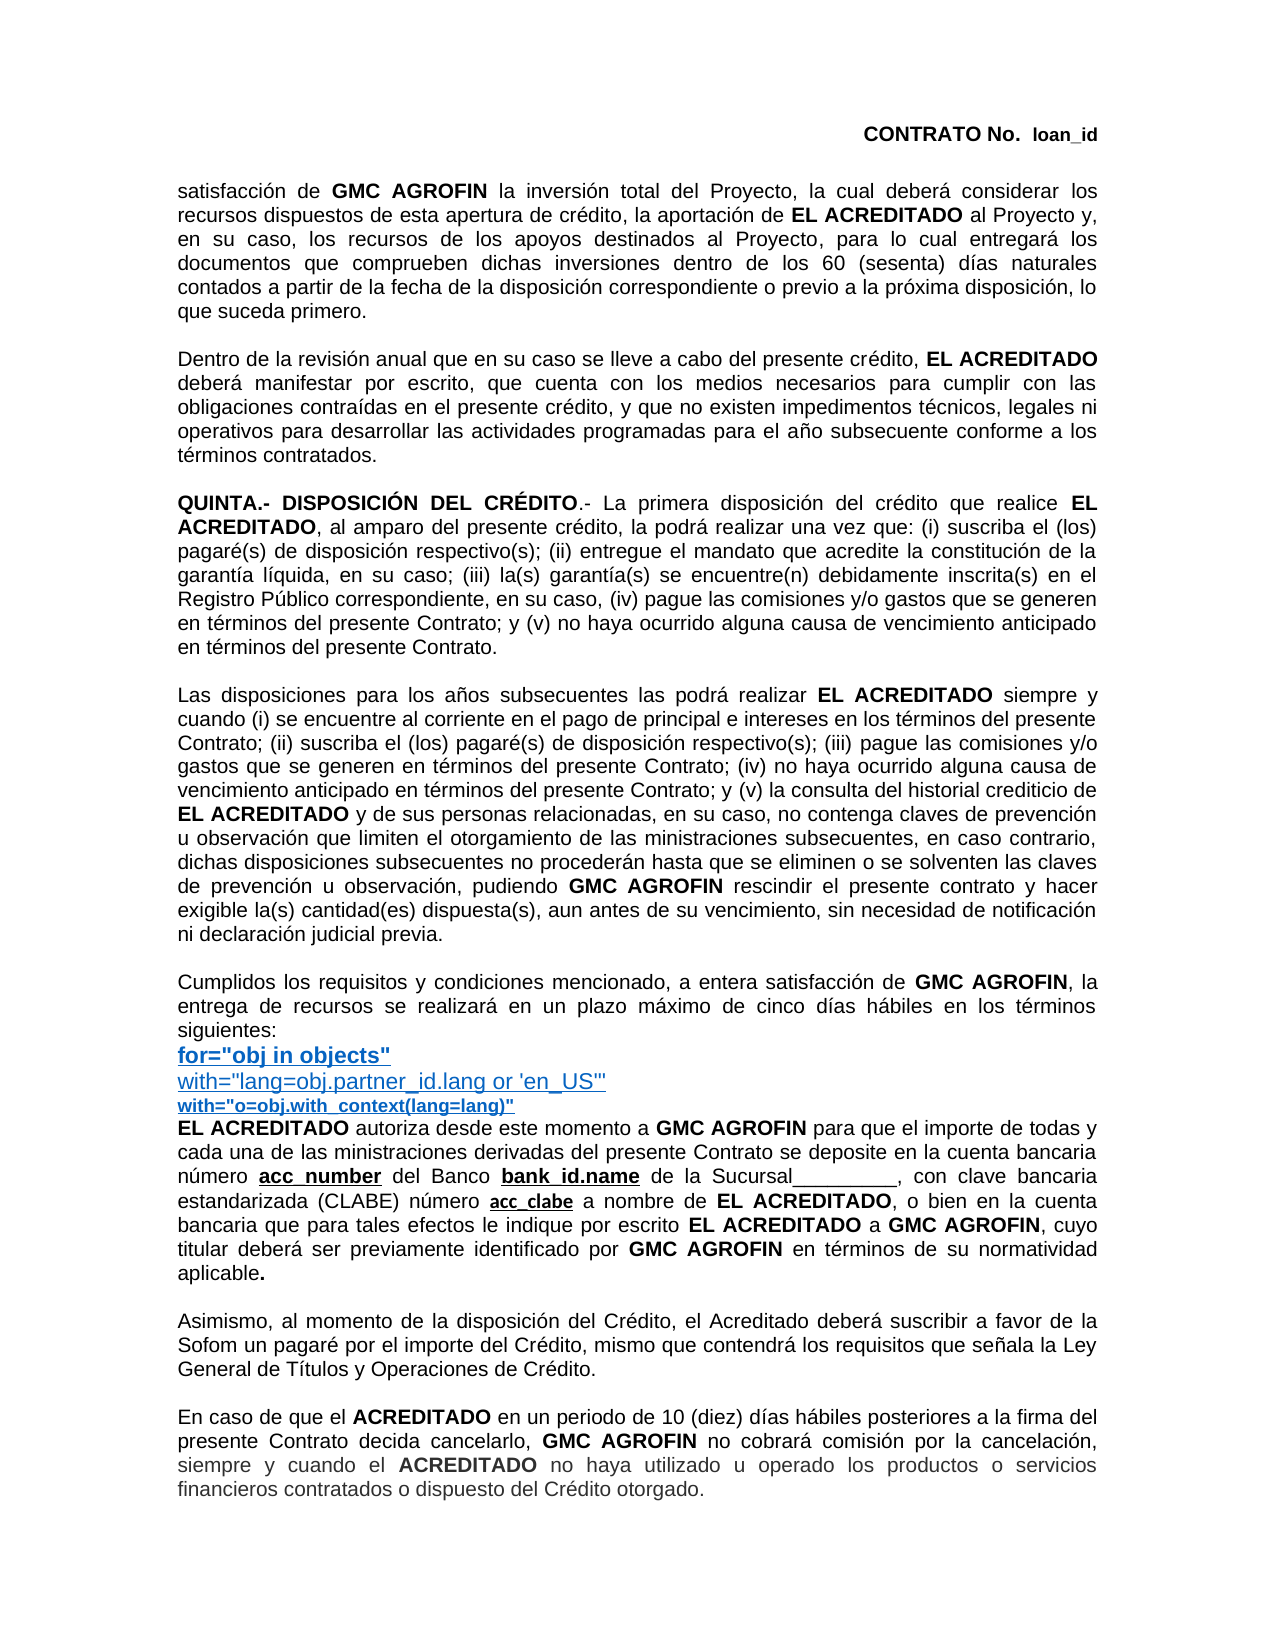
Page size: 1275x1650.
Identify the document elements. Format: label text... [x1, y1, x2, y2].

text with="lang=obj.partner_id.lang or 'en_US'" [177, 1068, 1098, 1094]
text Dentro de la revisión anual que en su caso se lleve a cabo del presente crédito, EL ACREDITADO deberá manifestar por escrito, que cuenta con los medios necesarios para cumplir con las obligaciones contraídas en el presente crédito, y que no existen impedimentos técnicos, legales ni operativos para desarrollar las actividades programadas para el año subsecuente conforme a los términos contratados. [177, 347, 1098, 467]
text for="obj in objects" [177, 1042, 1098, 1068]
text EL ACREDITADO autoriza desde este momento a GMC AGROFIN para que el importe de todas y cada una de las ministraciones derivadas del presente Contrato se deposite en la cuenta bancaria número acc_number del Banco bank_id.name de la Sucursal_________, con clave bancaria estandarizada (CLABE) número acc_clabe a nombre de EL ACREDITADO, o bien en la cuenta bancaria que para tales efectos le indique por escrito EL ACREDITADO a GMC AGROFIN, cuyo titular deberá ser previamente identificado por GMC AGROFIN en términos de su normatividad aplicable. [177, 1116, 1098, 1285]
text En caso de que el ACREDITADO en un periodo de 10 (diez) días hábiles posteriores a la firma del presente Contrato decida cancelarlo, GMC AGROFIN no cobrará comisión por la cancelación, siempre y cuando el ACREDITADO no haya utilizado u operado los productos o servicios financieros contratados o dispuesto del Crédito otorgado. [177, 1405, 1098, 1501]
text Asimismo, al momento de la disposición del Crédito, el Acreditado deberá suscribir a favor de la Sofom un pagaré por el importe del Crédito, mismo que contendrá los requisitos que señala la Ley General de Títulos y Operaciones de Crédito. [177, 1309, 1098, 1381]
text QUINTA.- DISPOSICIÓN DEL CRÉDITO.- La primera disposición del crédito que realice EL ACREDITADO, al amparo del presente crédito, la podrá realizar una vez que: (i) suscriba el (los) pagaré(s) de disposición respectivo(s); (ii) entregue el mandato que acredite la constitución de la garantía líquida, en su caso; (iii) la(s) garantía(s) se encuentre(n) debidamente inscrita(s) en el Registro Público correspondiente, en su caso, (iv) pague las comisiones y/o gastos que se generen en términos del presente Contrato; y (v) no haya ocurrido alguna causa de vencimiento anticipado en términos del presente Contrato. [177, 491, 1098, 658]
text satisfacción de GMC AGROFIN la inversión total del Proyecto, la cual deberá considerar los recursos dispuestos de esta apertura de crédito, la aportación de EL ACREDITADO al Proyecto y, en su caso, los recursos de los apoyos destinados al Proyecto, para lo cual entregará los documentos que comprueben dichas inversiones dentro de los 60 (sesenta) días naturales contados a partir de la fecha de la disposición correspondiente o previo a la próxima disposición, lo que suceda primero. [177, 179, 1098, 323]
text Cumplidos los requisitos y condiciones mencionado, a entera satisfacción de GMC AGROFIN, la entrega de recursos se realizará en un plazo máximo de cinco días hábiles en los términos siguientes: [177, 970, 1098, 1042]
text with="o=obj.with_context(lang=lang)" [177, 1094, 1098, 1116]
text Las disposiciones para los años subsecuentes las podrá realizar EL ACREDITADO siempre y cuando (i) se encuentre al corriente en el pago de principal e intereses en los términos del presente Contrato; (ii) suscriba el (los) pagaré(s) de disposición respectivo(s); (iii) pague las comisiones y/o gastos que se generen en términos del presente Contrato; (iv) no haya ocurrido alguna causa de vencimiento anticipado en términos del presente Contrato; y (v) la consulta del historial crediticio de EL ACREDITADO y de sus personas relacionadas, en su caso, no contenga claves de prevención u observación que limiten el otorgamiento de las ministraciones subsecuentes, en caso contrario, dichas disposiciones subsecuentes no procederán hasta que se eliminen o se solventen las claves de prevención u observación, pudiendo GMC AGROFIN rescindir el presente contrato y hacer exigible la(s) cantidad(es) dispuesta(s), aun antes de su vencimiento, sin necesidad de notificación ni declaración judicial previa. [177, 682, 1098, 946]
